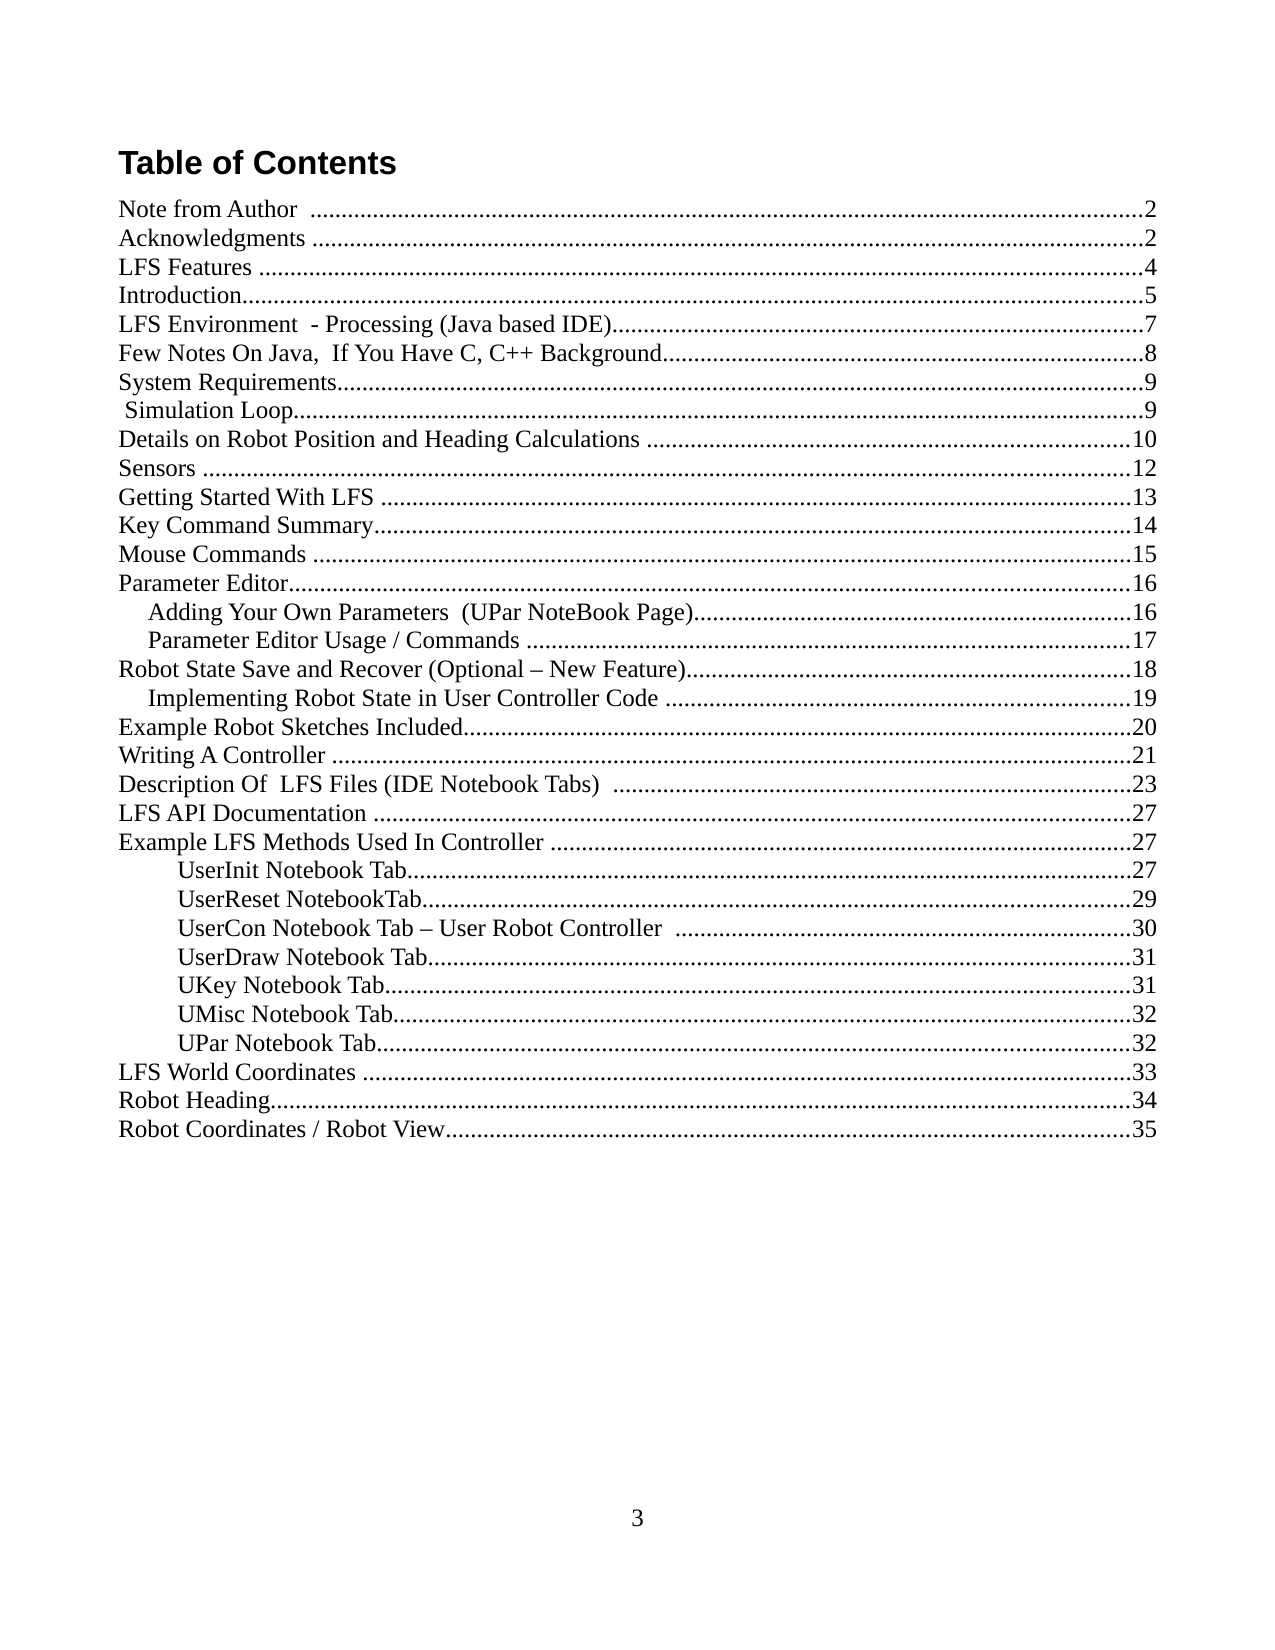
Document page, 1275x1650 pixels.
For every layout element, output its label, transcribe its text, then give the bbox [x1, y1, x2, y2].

text UKey Notebook Tab 31 [177, 970, 1157, 999]
text Few Notes On Java, If You Have C, C++ Background 8 [118, 338, 1157, 367]
text Robot Coordinates / Robot View 35 [118, 1114, 1157, 1143]
text ­Robot Heading 34 [118, 1085, 1157, 1114]
text Adding Your Own Parameters (UPar NoteBook Page) 16 [148, 597, 1157, 625]
text UserInit Notebook Tab 27 [177, 855, 1157, 884]
text UserCon Notebook Tab – User Robot Controller 30 [177, 913, 1157, 942]
text UserDraw Notebook Tab 31 [177, 942, 1157, 970]
text Note from Author 2 [118, 194, 1157, 223]
text Description Of LFS Files (IDE Notebook Tabs) 23 [118, 769, 1157, 798]
text Example LFS Methods Used In Controller 27 [118, 827, 1157, 855]
text Parameter Editor 16 [118, 568, 1157, 597]
text LFS Environment - Processing (Java based IDE) 7 [118, 309, 1157, 338]
text UserReset NotebookTab 29 [177, 884, 1157, 913]
text Robot State Save and Recover (Optional – New Feature) 18 [118, 654, 1157, 683]
text Implementing Robot State in User Controller Code 19 [148, 683, 1157, 712]
text Introduction 5 [118, 280, 1157, 309]
text Key Command Summary 14 [118, 510, 1157, 539]
text Parameter Editor Usage / Commands 17 [148, 625, 1157, 654]
text Sensors 12 [118, 453, 1157, 482]
text UPar Notebook Tab 32 [177, 1028, 1157, 1057]
text Writing A Controller 21 [118, 740, 1157, 769]
subtitle Table of Contents [118, 143, 1157, 182]
text Acknowledgments 2 [118, 223, 1157, 252]
text Getting Started With LFS 13 [118, 482, 1157, 510]
text Mouse Commands 15 [118, 539, 1157, 568]
text UMisc Notebook Tab 32 [177, 999, 1157, 1028]
text Example Robot Sketches Included 20 [118, 712, 1157, 740]
text System Requirements 9 [118, 367, 1157, 395]
text Details on Robot Position and Heading Calculations 10 [118, 424, 1157, 453]
text LFS World Coordinates 33 [118, 1057, 1157, 1085]
text LFS Features 4 [118, 252, 1157, 280]
text Simulation Loop 9 [118, 395, 1157, 424]
text LFS API Documentation 27 [118, 798, 1157, 827]
